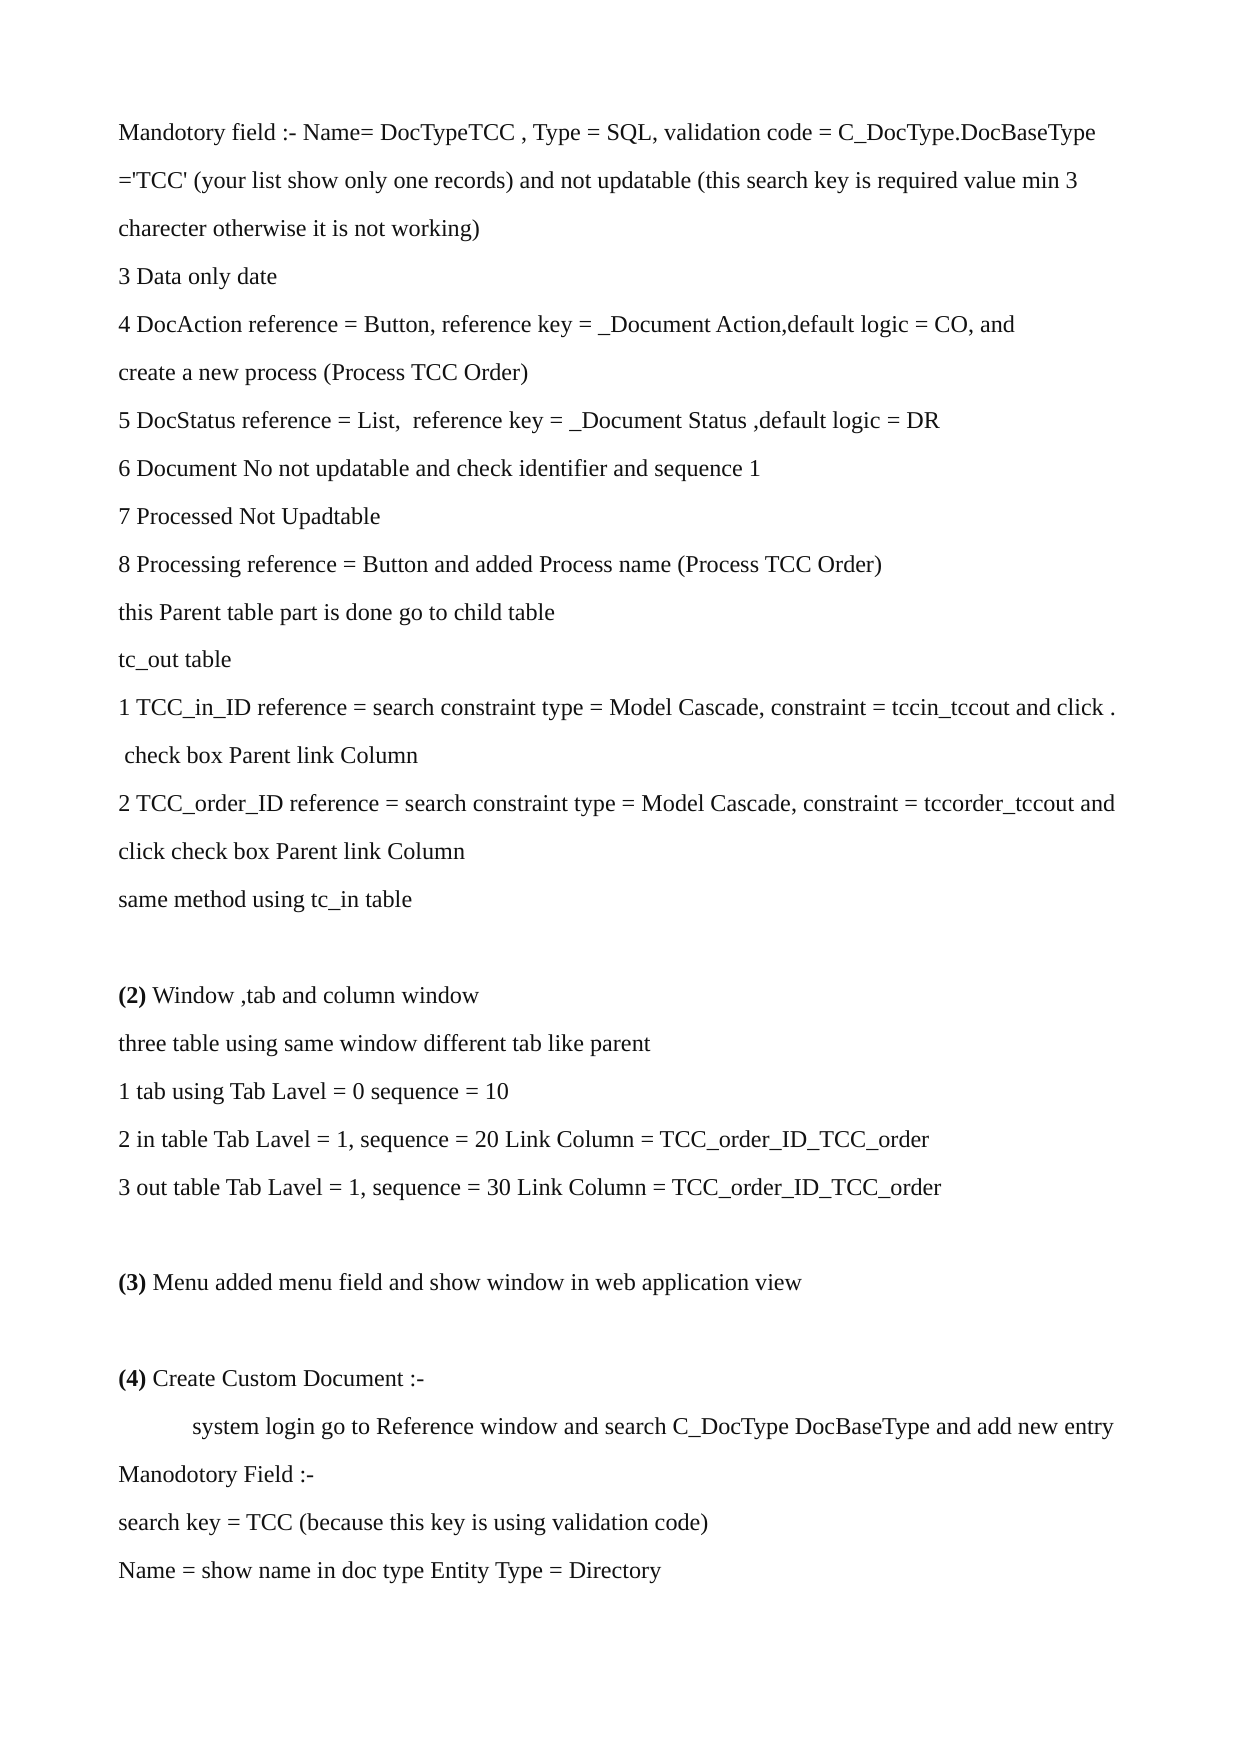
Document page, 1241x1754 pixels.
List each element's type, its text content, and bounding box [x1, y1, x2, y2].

text search key = TCC (because this key is using validation code) [118, 1508, 1122, 1556]
text 8 Processing reference = Button and added Process name (Process TCC Order) [118, 549, 1122, 597]
text system login go to Reference window and search C_DocType DocBaseType and add new entry Manodotory Field :- [118, 1412, 1122, 1508]
text same method using tc_in table [118, 885, 1122, 933]
text 2 TCC_order_ID reference = search constraint type = Model Cascade, constraint = tccorder_tccout and click check box Parent link Column [118, 789, 1122, 885]
text Name = show name in doc type Entity Type = Directory [118, 1556, 1122, 1603]
text 1 TCC_in_ID reference = search constraint type = Model Cascade, constraint = tccin_tccout and click . [118, 693, 1122, 741]
text 3 out table Tab Lavel = 1, sequence = 30 Link Column = TCC_order_ID_TCC_order [118, 1172, 1122, 1220]
text check box Parent link Column [118, 741, 1122, 789]
text create a new process (Process TCC Order) [118, 358, 1122, 406]
text (4) Create Custom Document :- [118, 1364, 1122, 1412]
text three table using same window different tab like parent [118, 1028, 1122, 1076]
text Mandotory field :- Name= DocTypeTCC , Type = SQL, validation code = C_DocType.DocBaseType ='TCC' (your list show only one records) and not updatable (this search key is required value min 3 charecter otherwise it is not working) [118, 118, 1122, 262]
text 1 tab using Tab Lavel = 0 sequence = 10 [118, 1076, 1122, 1124]
text 4 DocAction reference = Button, reference key = _Document Action,default logic = CO, and [118, 310, 1122, 358]
text (2) Window ,tab and column window [118, 933, 1122, 1028]
text 3 Data only date [118, 262, 1122, 310]
text (3) Menu added menu field and show window in web application view [118, 1268, 1122, 1316]
text 5 DocStatus reference = List, reference key = _Document Status ,default logic = DR [118, 406, 1122, 453]
text this Parent table part is done go to child table tc_out table [118, 597, 1122, 693]
text 2 in table Tab Lavel = 1, sequence = 20 Link Column = TCC_order_ID_TCC_order [118, 1124, 1122, 1172]
text 6 Document No not updatable and check identifier and sequence 1 [118, 453, 1122, 501]
text 7 Processed Not Upadtable [118, 501, 1122, 549]
